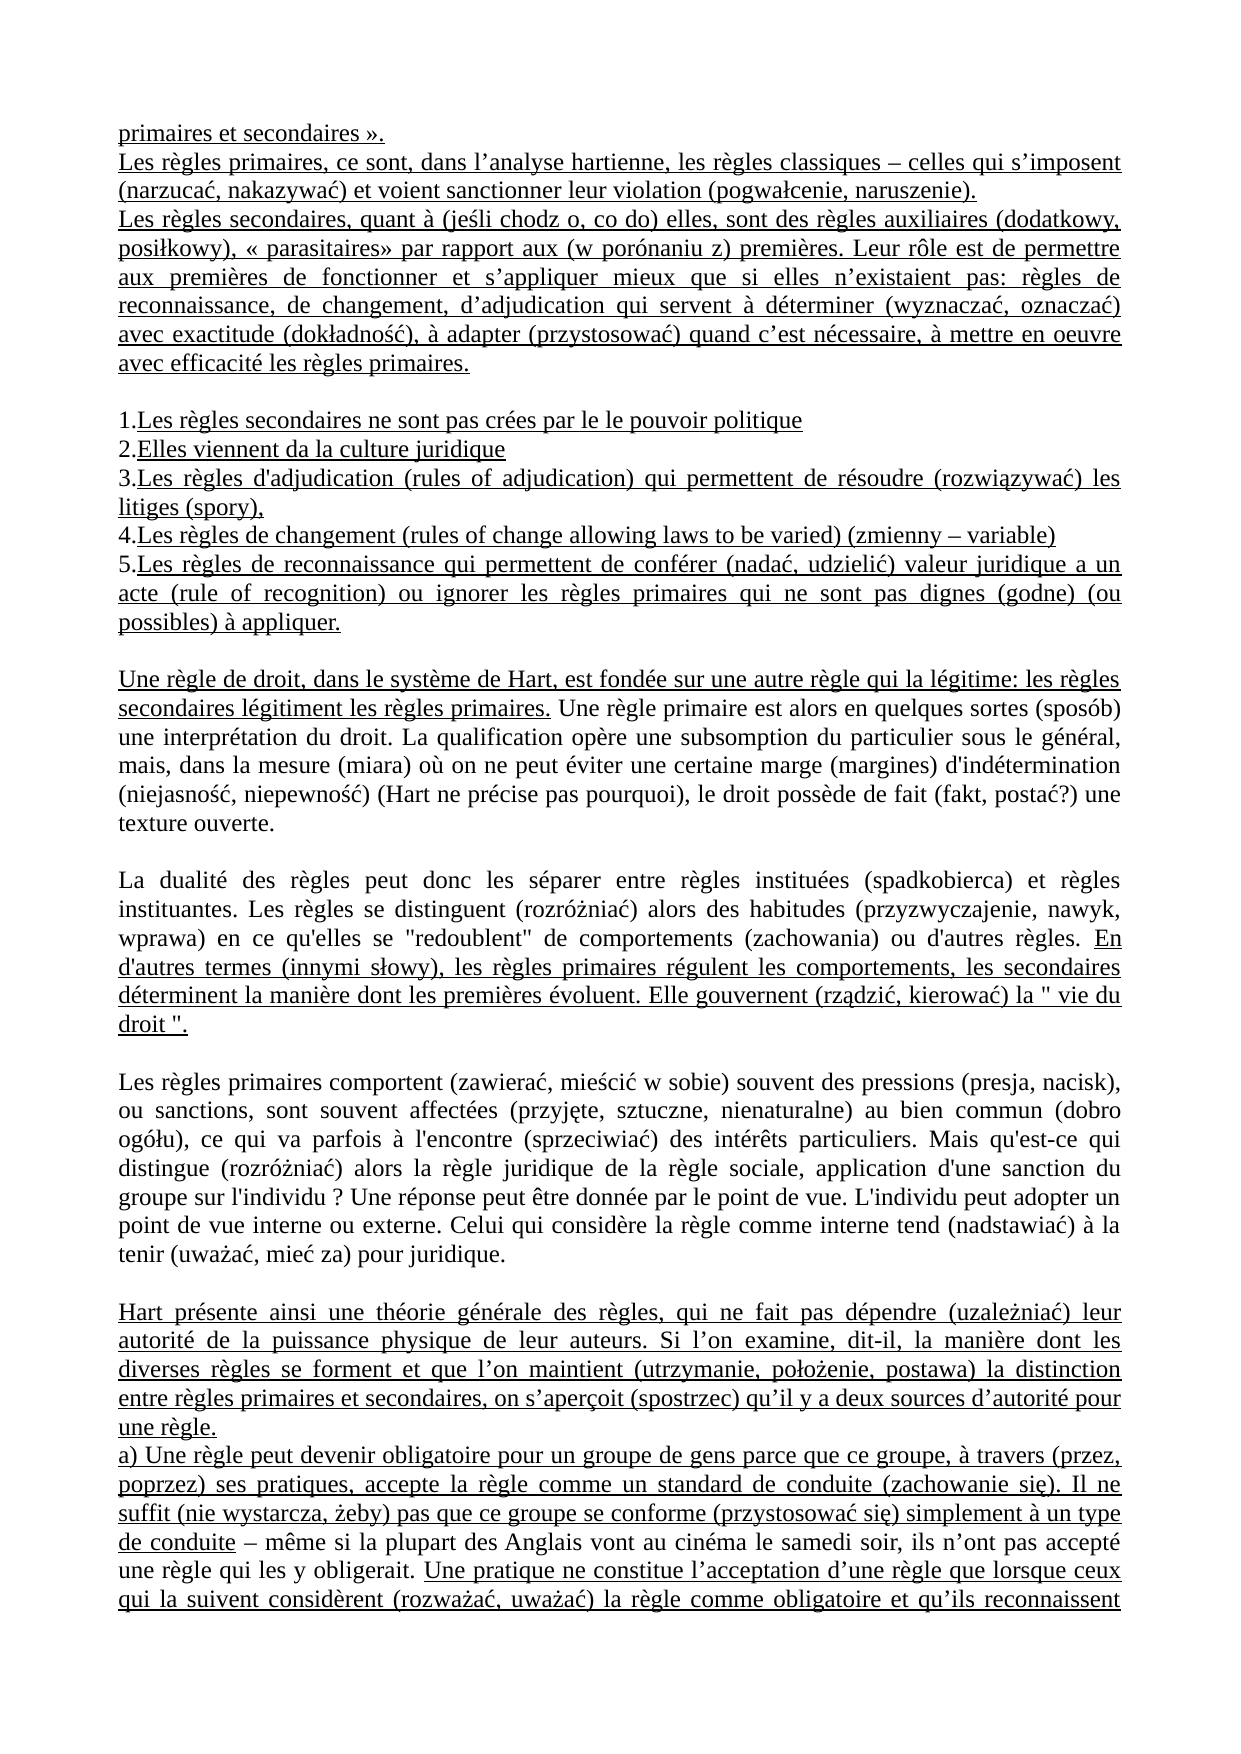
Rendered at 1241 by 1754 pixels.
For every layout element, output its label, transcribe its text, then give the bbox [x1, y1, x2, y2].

text Les règles secondaires, quant à (jeśli chodz o, co do) elles, sont des règles auxiliaires (dodatkowy, posiłkowy), « parasitaires» par rapport aux (w porónaniu z) premières. Leur rôle est de permettre aux premières de fonctionner et s’appliquer mieux que si elles n’existaient pas: règles de reconnaissance, de changement, d’adjudication qui servent à déterminer (wyznaczać, oznaczać) avec exactitude (dokładność), à adapter (przystosować) quand c’est nécessaire, à mettre en oeuvre [118, 204, 1122, 344]
text poprzez) ses pratiques, accepte la règle comme un standard de conduite (zachowanie się). Il ne [118, 1467, 1122, 1494]
text a) Une règle peut devenir obligatoire pour un groupe de gens parce que ce groupe, à travers (przez, [118, 1441, 1122, 1466]
list Les règles d'adjudication (rules of adjudication) qui permettent de résoudre (rozwiązywać) les litiges (spory), [118, 463, 1122, 521]
text La dualité des règles peut donc les séparer entre règles instituées (spadkobierca) et règles instituantes. Les règles se distinguent (rozróżniać) alors des habitudes (przyzwyczajenie, nawyk, wprawa) en ce qu'elles se "redoublent" de comportements (zachowania) ou d'autres règles. En d'autres termes (innymi słowy), les règles primaires régulent les comportements, les secondaires déterminent la manière dont les premières évoluent. Elle gouvernent (rządzić, kierować) la " vie du [118, 866, 1122, 1006]
text autorité de la puissance physique de leur auteurs. Si l’on examine, dit-il, la manière dont les [118, 1323, 1122, 1351]
list Elles viennent da la culture juridique [118, 434, 1122, 463]
list Les règles de changement (rules of change allowing laws to be varied) (zmienny – variable) [118, 521, 1122, 549]
list Les règles secondaires ne sont pas crées par le le pouvoir politique [118, 406, 1122, 434]
text Une règle de droit, dans le système de Hart, est fondée sur une autre règle qui la légitime: les règles secondaires légitiment les règles primaires. Une règle primaire est alors en quelques sortes (sposób) une interprétation du droit. La qualification opère une subsomption du particulier sous le général, mais, dans la mesure (miara) où on ne peut éviter une certaine marge (margines) d'indétermination (niejasność, niepewność) (Hart ne précise pas pourquoi), le droit possède de fait (fakt, postać?) une texture ouverte. [118, 664, 1122, 837]
text Les règles primaires, ce sont, dans l’analyse hartienne, les règles classiques – celles qui s’imposent [118, 147, 1122, 172]
text de conduite – même si la plupart des Anglais vont au cinéma le samedi soir, ils n’ont pas accepté une règle qui les y obligerait. Une pratique ne constitue l’acceptation d’une règle que lorsque ceux qui la suivent considèrent (rozważać, uważać) la règle comme obligatoire et qu’ils reconnaissent [118, 1524, 1122, 1613]
list possibles) à appliquer. [118, 604, 1122, 636]
text suffit (nie wystarcza, żeby) pas que ce groupe se conforme (przystosować się) simplement à un type [118, 1496, 1122, 1523]
text primaires et secondaires ». [118, 118, 1122, 147]
text Les règles primaires comportent (zawierać, mieścić w sobie) souvent des pressions (presja, nacisk), ou sanctions, sont souvent affectées (przyjęte, sztuczne, nienaturalne) au bien commun (dobro ogółu), ce qui va parfois à l'encontre (sprzeciwiać) des intérêts particuliers. Mais qu'est-ce qui distingue (rozróżniać) alors la règle juridique de la règle sociale, application d'une sanction du groupe sur l'individu ? Une réponse peut être donnée par le point de vue. L'individu peut adopter un point de vue interne ou externe. Celui qui considère la règle comme interne tend (nadstawiać) à la tenir (uważać, mieć za) pour juridique. [118, 1067, 1122, 1268]
text droit ". [118, 1007, 1122, 1038]
text entre règles primaires et secondaires, on s’aperçoit (spostrzec) qu’il y a deux sources d’autorité pour une règle. [118, 1381, 1122, 1441]
text avec efficacité les règles primaires. [118, 346, 1122, 377]
text Hart présente ainsi une théorie générale des règles, qui ne fait pas dépendre (uzależniać) leur [118, 1297, 1122, 1322]
text (narzucać, nakazywać) et voient sanctionner leur violation (pogwałcenie, naruszenie). [118, 173, 1122, 204]
text diverses règles se forment et que l’on maintient (utrzymanie, położenie, postawa) la distinction [118, 1352, 1122, 1379]
list Les règles de reconnaissance qui permettent de conférer (nadać, udzielić) valeur juridique a un acte (rule of recognition) ou ignorer les règles primaires qui ne sont pas dignes (godne) (ou [118, 549, 1122, 603]
